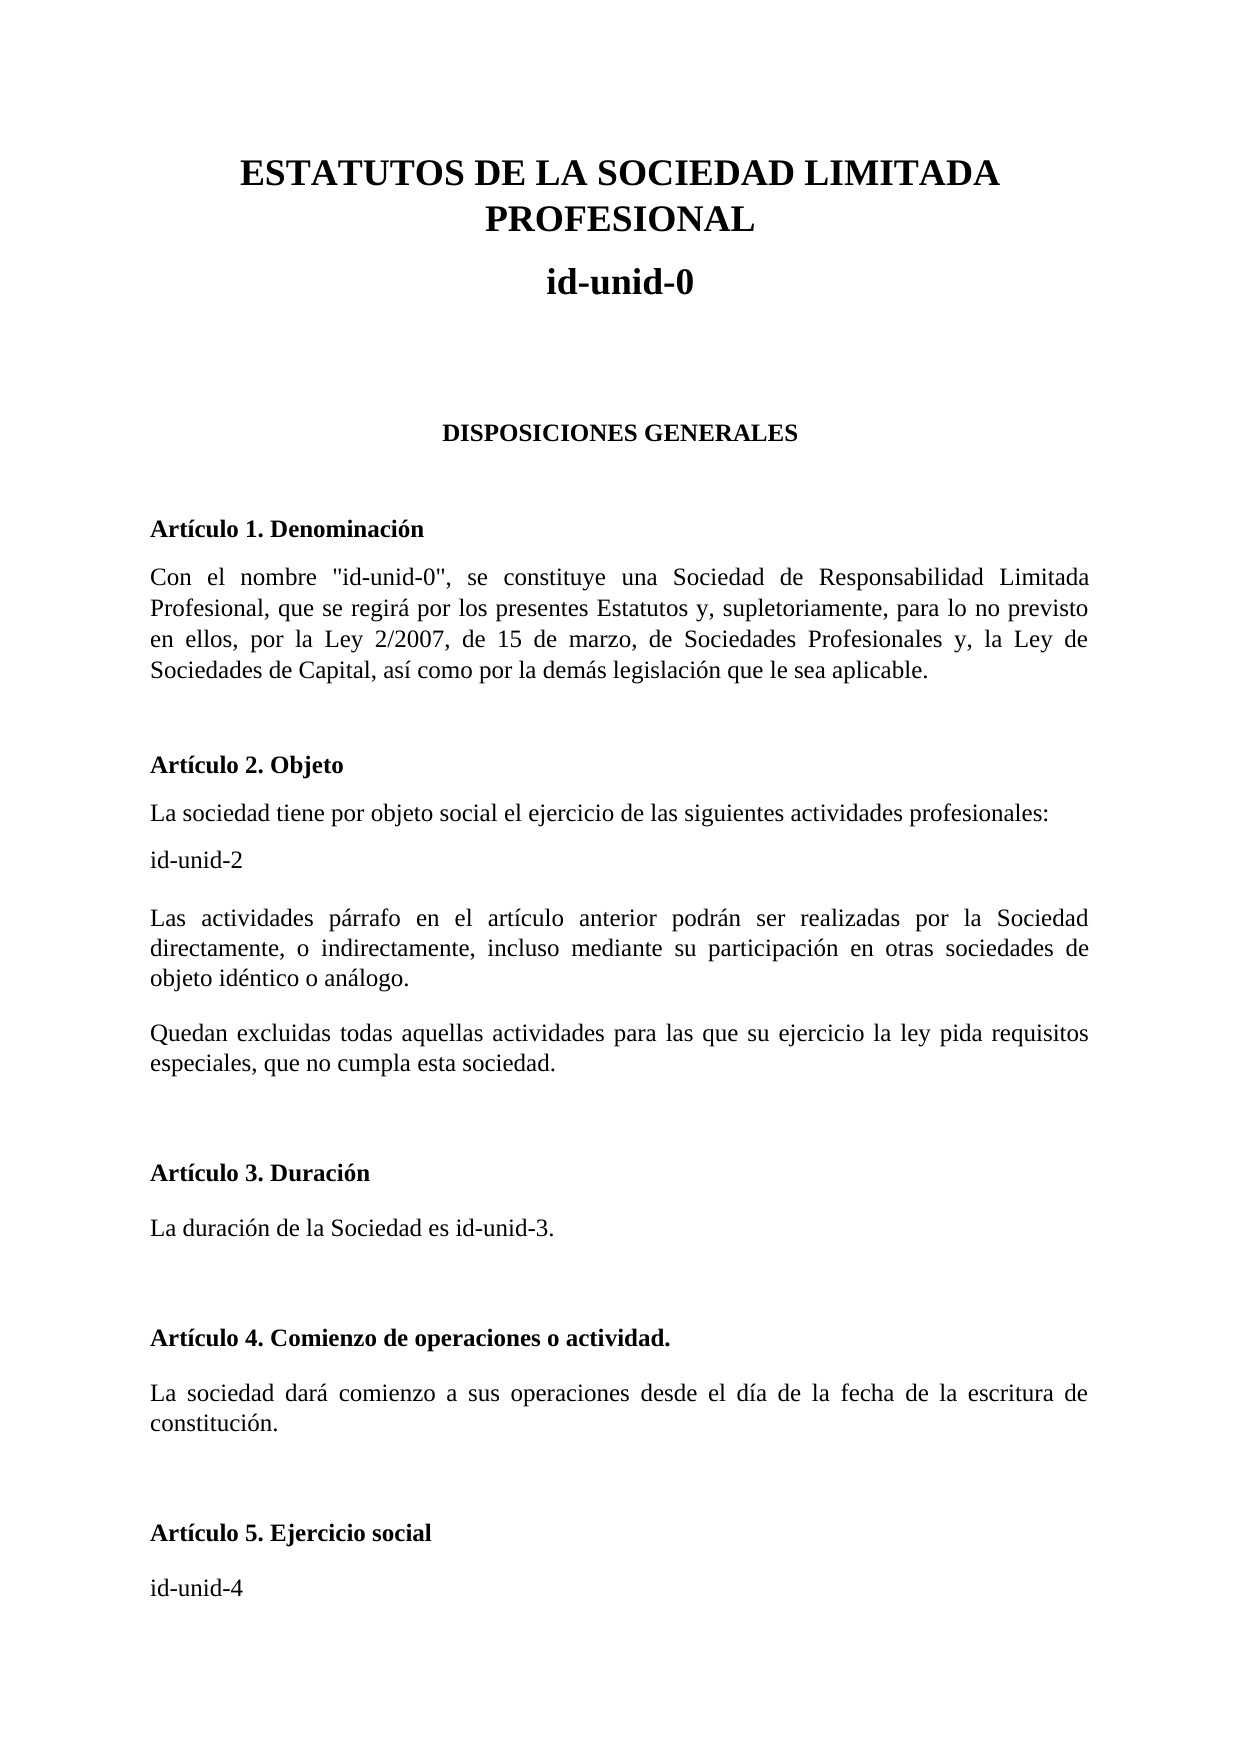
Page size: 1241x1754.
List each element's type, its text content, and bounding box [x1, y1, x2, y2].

text id-unid-4 [150, 1572, 1090, 1602]
text Artículo 1. Denominación [150, 514, 1090, 543]
text DISPOSICIONES GENERALES [150, 418, 1090, 447]
text Quedan excluidas todas aquellas actividades para las que su ejercicio la ley pida requisitos especiales, que no cumpla esta sociedad. [150, 1017, 1090, 1077]
text Artículo 4. Comienzo de operaciones o actividad. [150, 1322, 1090, 1352]
text id-unid-0 [150, 260, 1090, 303]
text La sociedad dará comienzo a sus operaciones desde el día de la fecha de la escritura de constitución. [150, 1377, 1090, 1437]
text ESTATUTOS DE LA SOCIEDAD LIMITADA PROFESIONAL [150, 150, 1090, 240]
text Con el nombre "id-unid-0", se constituye una Sociedad de Responsabilidad Limitada Profesional, que se regirá por los presentes Estatutos y, supletoriamente, para lo no previsto en ellos, por la Ley 2/2007, de 15 de marzo, de Sociedades Profesionales y, la Ley de Sociedades de Capital, así como por la demás legislación que le sea aplicable. [150, 562, 1090, 683]
text Artículo 3. Duración [150, 1157, 1090, 1187]
text Artículo 5. Ejercicio social [150, 1517, 1090, 1547]
text Las actividades párrafo en el artículo anterior podrán ser realizadas por la Sociedad directamente, o indirectamente, incluso mediante su participación en otras sociedades de objeto idéntico o análogo. [150, 902, 1090, 992]
text id-unid-2 [150, 846, 1090, 874]
text La duración de la Sociedad es id-unid-3. [150, 1212, 1090, 1242]
text Artículo 2. Objeto [150, 750, 1090, 779]
text La sociedad tiene por objeto social el ejercicio de las siguientes actividades profesionales: [150, 798, 1090, 827]
